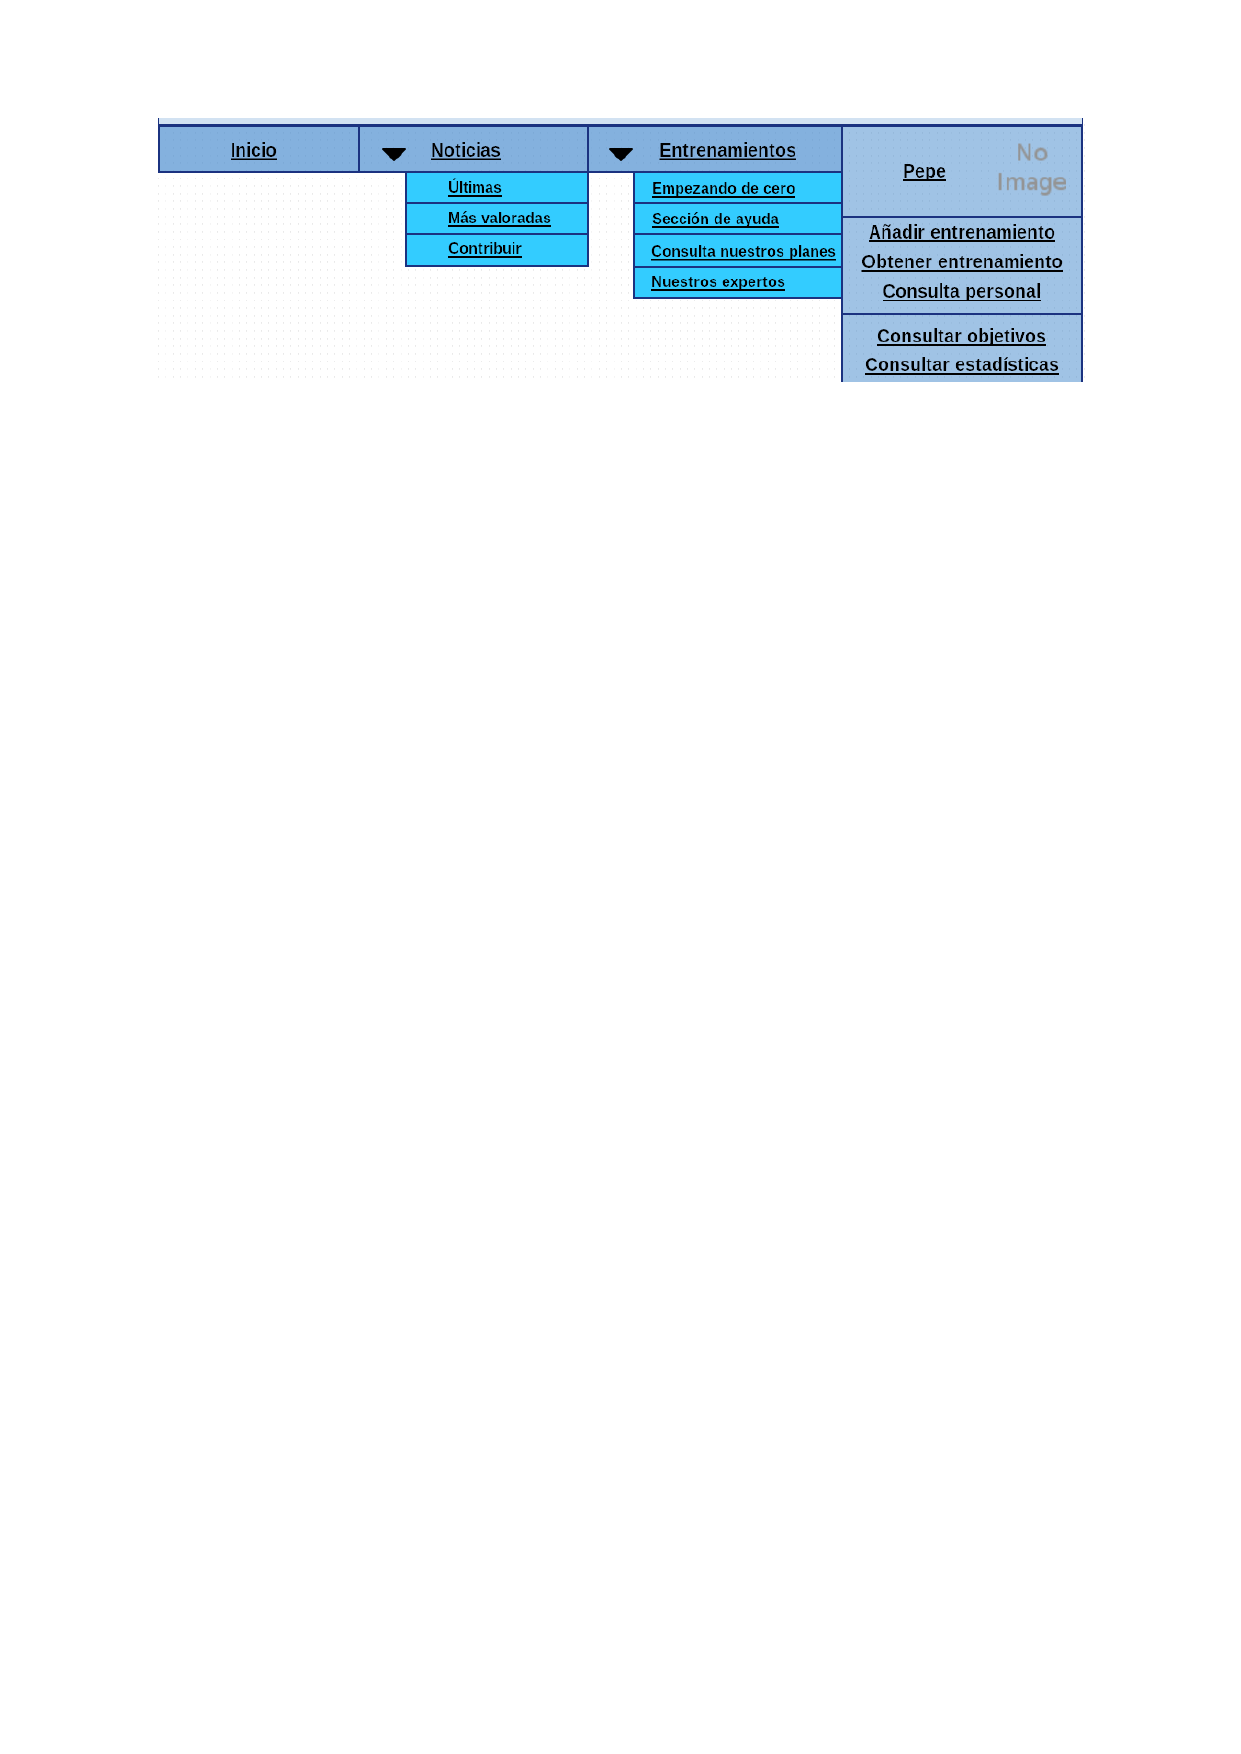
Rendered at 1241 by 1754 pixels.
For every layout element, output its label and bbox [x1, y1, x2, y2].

picture [154, 118, 1086, 382]
